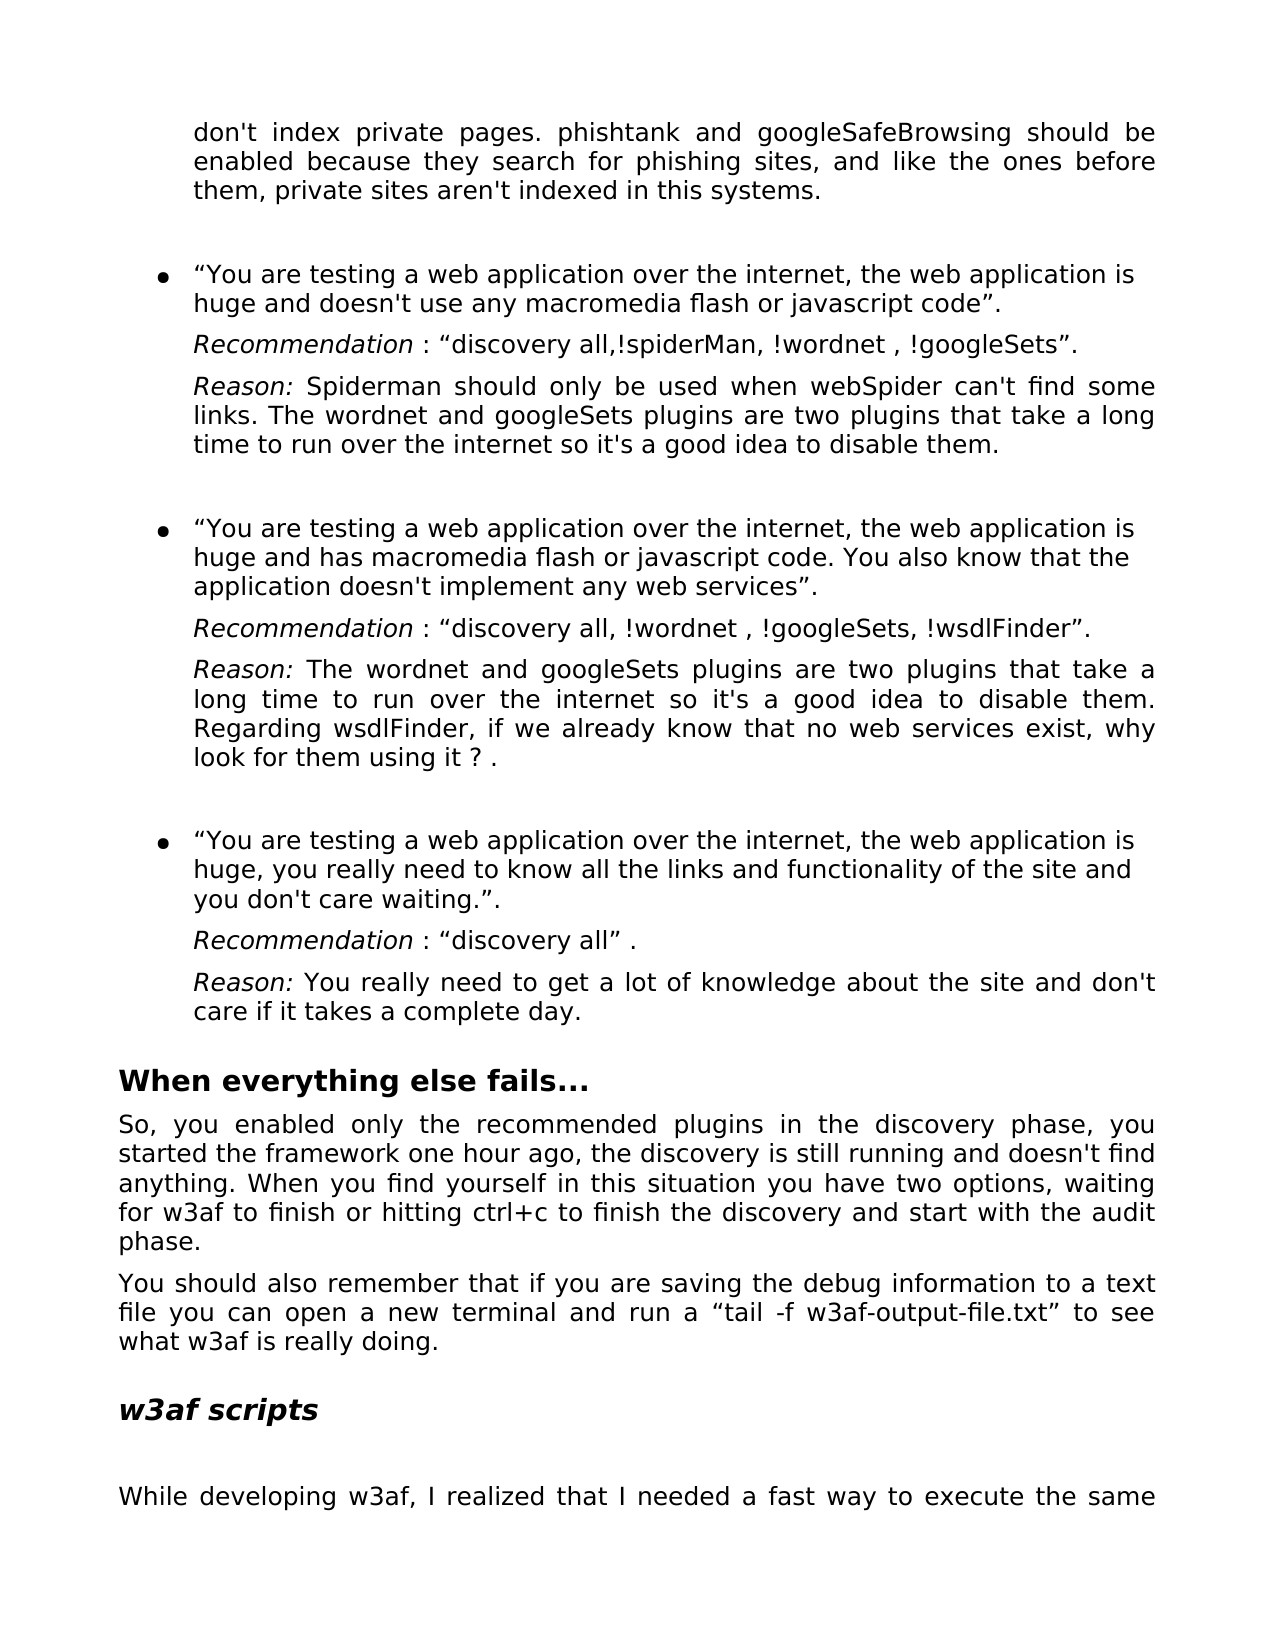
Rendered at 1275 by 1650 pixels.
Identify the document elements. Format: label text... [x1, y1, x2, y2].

list don't index private pages. phishtank and googleSafeBrowsing should be enabled because they search for phishing sites, and like the ones before them, private sites aren't indexed in this systems. [156, 118, 1157, 206]
list Recommendation : “discovery all,!spiderMan, !wordnet , !googleSets”. [156, 331, 1157, 360]
list Reason: You really need to get a lot of knowledge about the site and don't care if it takes a complete day. [156, 968, 1157, 1026]
text While developing w3af, I realized that I needed a fast way to execute the same [118, 1482, 1157, 1511]
list Reason: Spiderman should only be used when webSpider can't find some links. The wordnet and googleSets plugins are two plugins that take a long time to run over the internet so it's a good idea to disable them. [156, 372, 1157, 460]
text So, you enabled only the recommended plugins in the discovery phase, you started the framework one hour ago, the discovery is still running and doesn't find anything. When you find yourself in this situation you have two options, waiting for w3af to finish or hitting ctrl+c to finish the discovery and start with the audit phase. [118, 1110, 1157, 1256]
text You should also remember that if you are saving the debug information to a text file you can open a new terminal and run a “tail -f w3af-output-file.txt” to see what w3af is really doing. [118, 1269, 1157, 1356]
list Recommendation : “discovery all, !wordnet , !googleSets, !wsdlFinder”. [156, 614, 1157, 643]
list “You are testing a web application over the internet, the web application is huge, you really need to know all the links and functionality of the site and you don't care waiting.”. [156, 826, 1157, 914]
list “You are testing a web application over the internet, the web application is huge and has macromedia flash or javascript code. You also know that the application doesn't implement any web services”. [156, 514, 1157, 601]
list “You are testing a web application over the internet, the web application is huge and doesn't use any macromedia flash or javascript code”. [156, 260, 1157, 318]
list Recommendation : “discovery all” . [156, 926, 1157, 956]
subtitle When everything else fails... [118, 1064, 1157, 1098]
list Reason: The wordnet and googleSets plugins are two plugins that take a long time to run over the internet so it's a good idea to disable them. Regarding wsdlFinder, if we already know that no web services exist, why look for them using it ? . [156, 656, 1157, 772]
subtitle w3af scripts [118, 1394, 1157, 1428]
